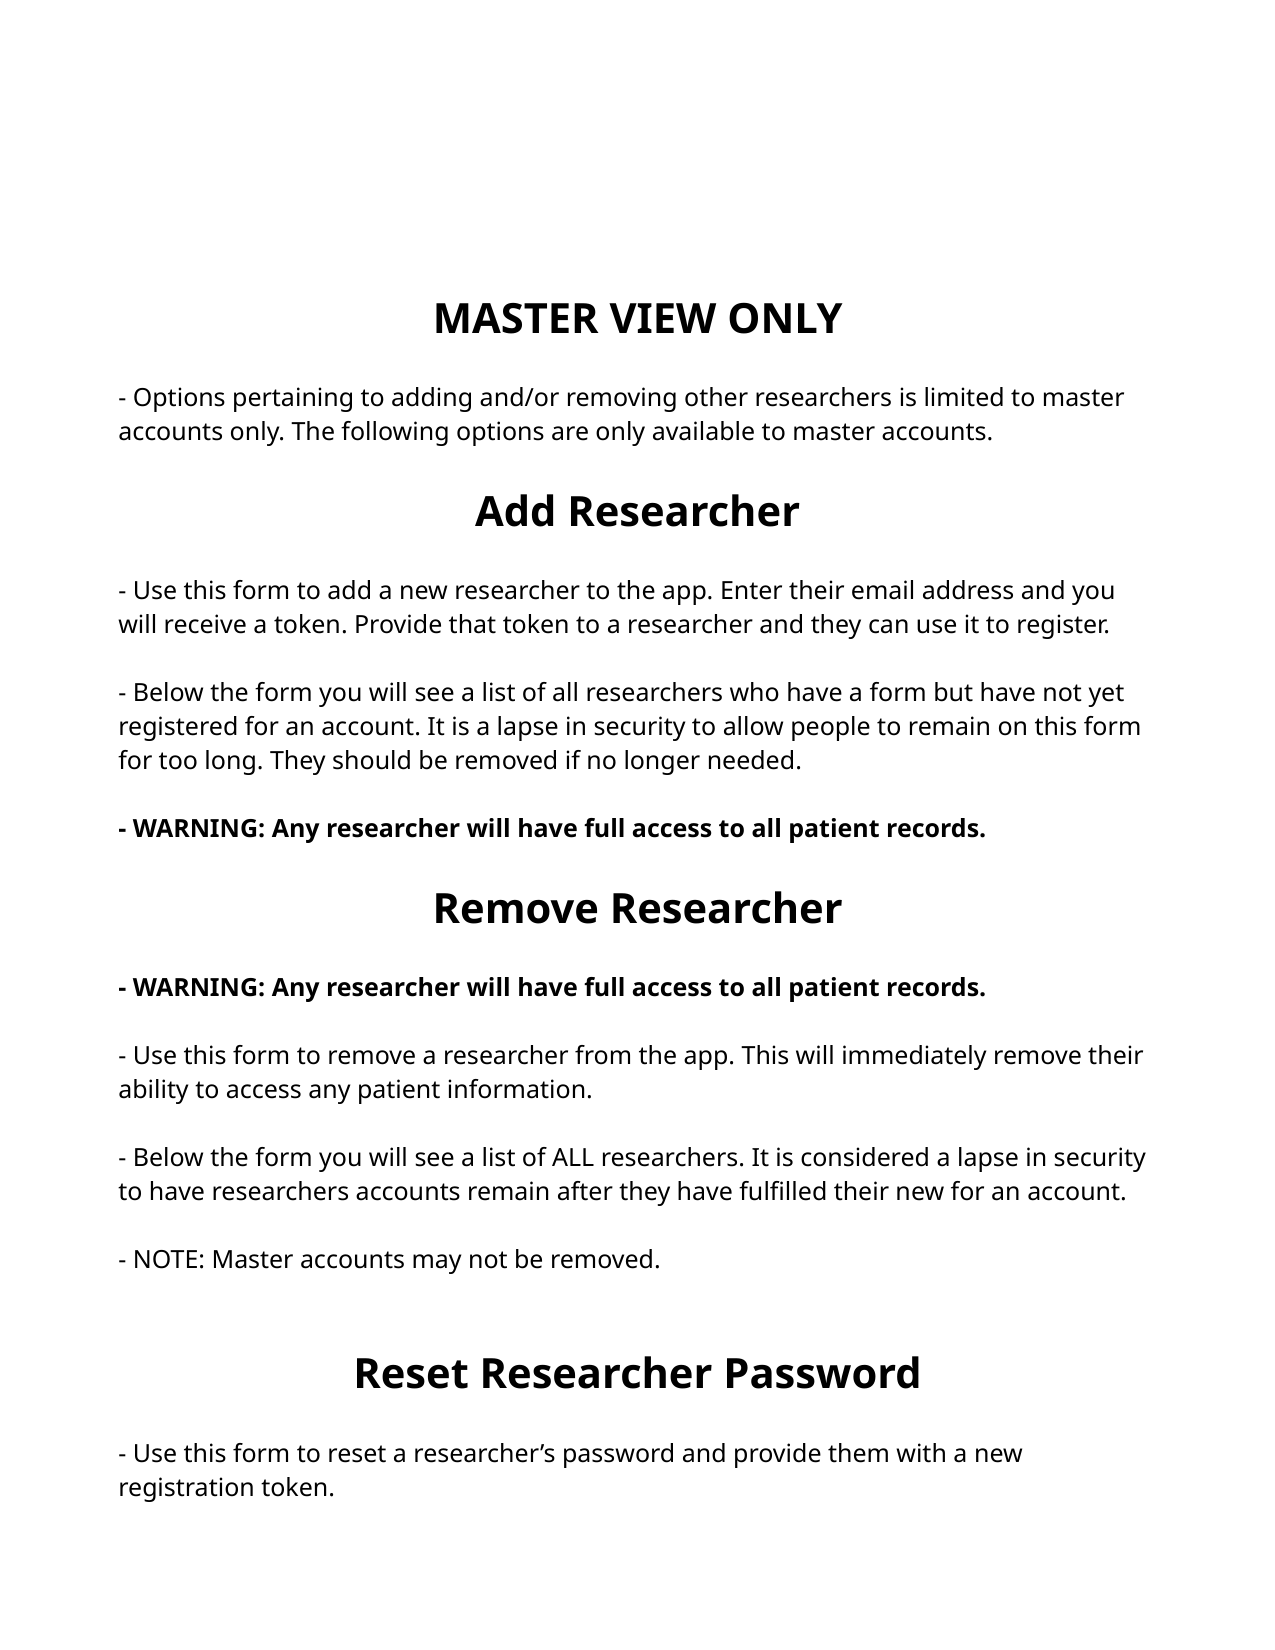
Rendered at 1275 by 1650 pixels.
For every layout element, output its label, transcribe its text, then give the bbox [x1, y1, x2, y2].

text Reset Researcher Password [118, 1344, 1157, 1401]
text - WARNING: Any researcher will have full access to all patient records. [118, 970, 1157, 1004]
text - Use this form to reset a researcher’s password and provide them with a new registration token. [118, 1435, 1157, 1503]
text Remove Researcher [118, 879, 1157, 936]
text MASTER VIEW ONLY [118, 288, 1157, 345]
text - Options pertaining to adding and/or removing other researchers is limited to master accounts only. The following options are only available to master accounts. [118, 379, 1157, 447]
text - Below the form you will see a list of all researchers who have a form but have not yet registered for an account. It is a lapse in security to allow people to remain on this form for too long. They should be removed if no longer needed. [118, 674, 1157, 777]
text - Below the form you will see a list of ALL researchers. It is considered a lapse in security to have researchers accounts remain after they have fulfilled their new for an account. [118, 1140, 1157, 1208]
text Add Researcher [118, 481, 1157, 538]
text - NOTE: Master accounts may not be removed. [118, 1242, 1157, 1276]
text - WARNING: Any researcher will have full access to all patient records. [118, 811, 1157, 845]
text - Use this form to remove a researcher from the app. This will immediately remove their ability to access any patient information. [118, 1038, 1157, 1106]
text - Use this form to add a new researcher to the app. Enter their email address and you will receive a token. Provide that token to a researcher and they can use it to register. [118, 572, 1157, 640]
